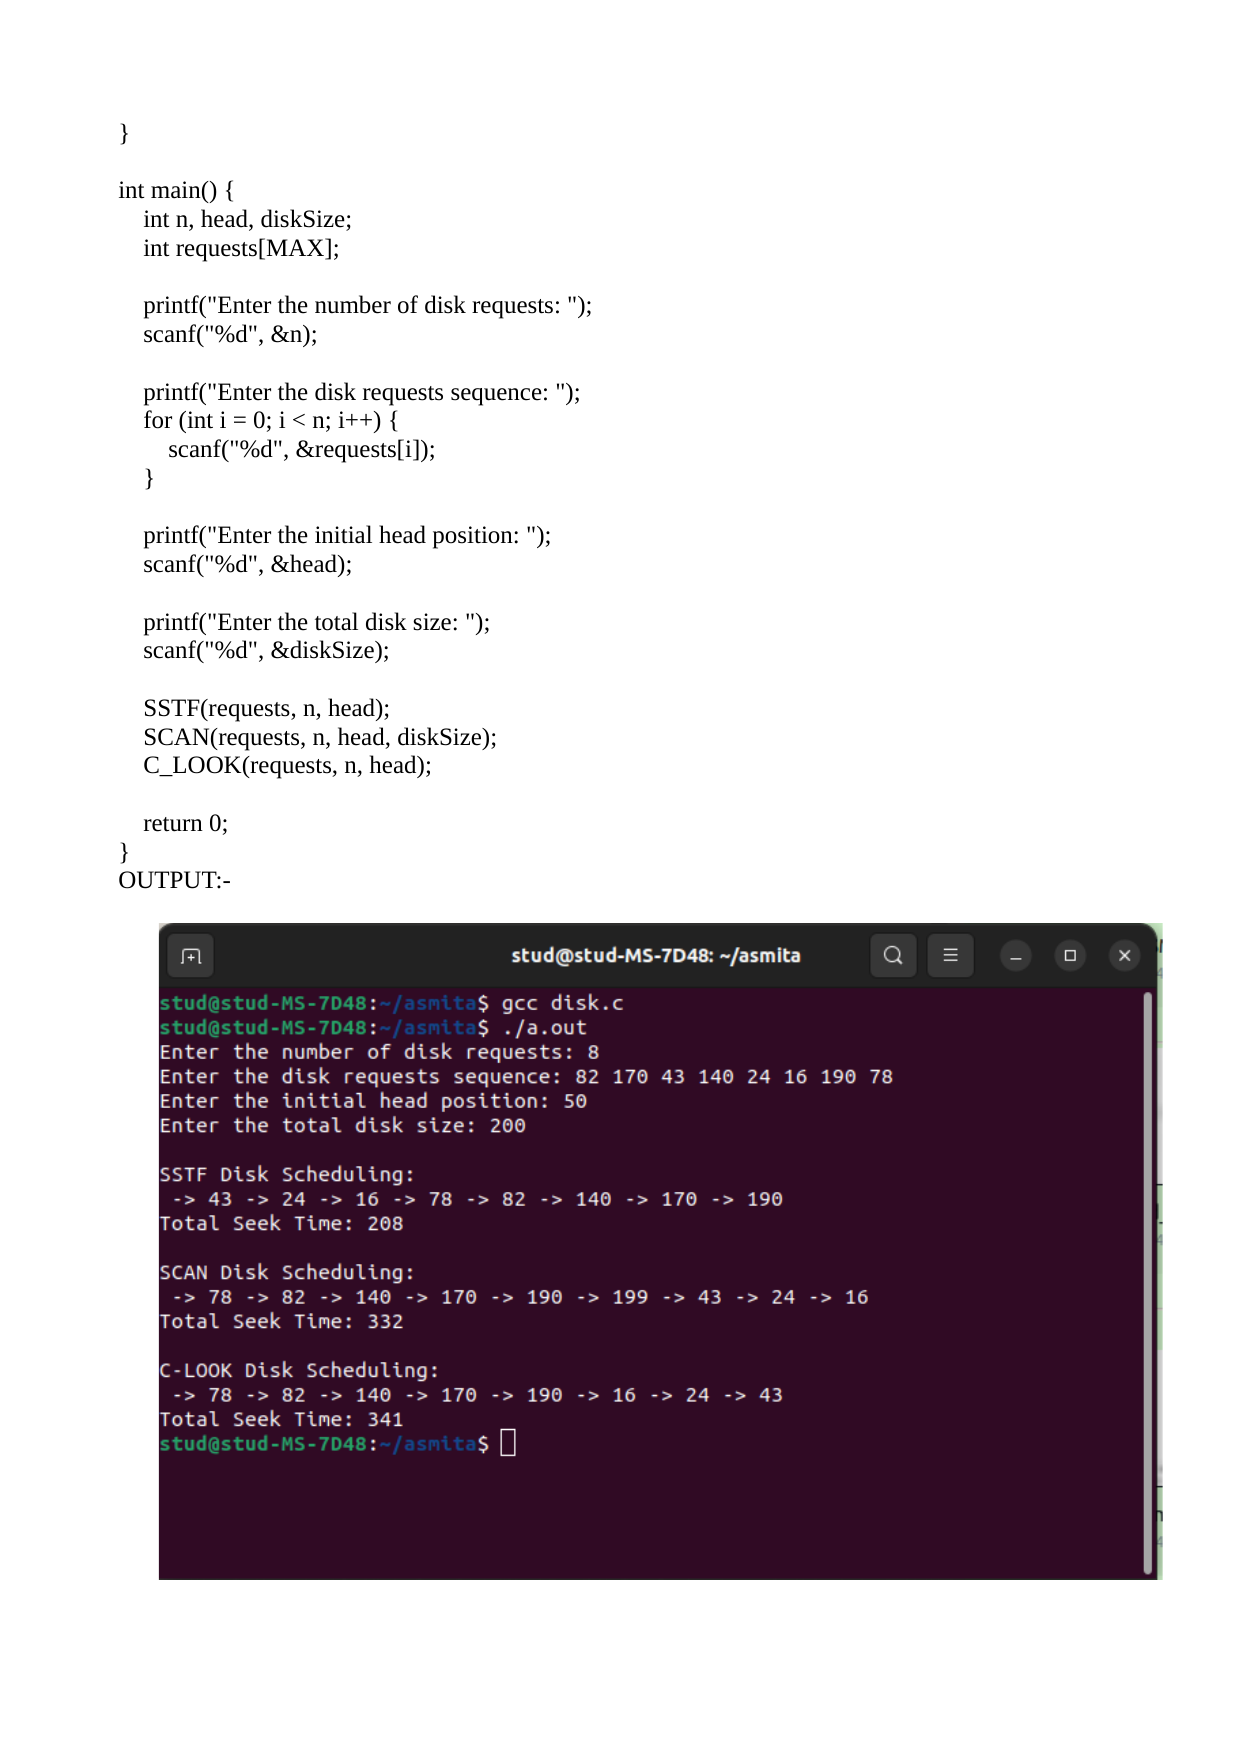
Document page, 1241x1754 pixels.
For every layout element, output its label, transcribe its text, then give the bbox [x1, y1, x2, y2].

text SCAN(requests, n, head, diskSize); [118, 722, 1122, 751]
text printf("Enter the total disk size: "); [118, 607, 1122, 636]
text int n, head, diskSize; [118, 204, 1122, 233]
text SSTF(requests, n, head); [118, 693, 1122, 722]
text for (int i = 0; i < n; i++) { [118, 406, 1122, 434]
text scanf("%d", &head); [118, 549, 1122, 578]
text return 0; [118, 808, 1122, 837]
text C_LOOK(requests, n, head); [118, 751, 1122, 779]
picture [158, 923, 1163, 1580]
text printf("Enter the disk requests sequence: "); [118, 377, 1122, 406]
text } [118, 837, 1122, 866]
text } [118, 118, 1122, 147]
text int main() { [118, 176, 1122, 204]
text scanf("%d", &requests[i]); [118, 434, 1122, 463]
text } [118, 463, 1122, 492]
text printf("Enter the number of disk requests: "); [118, 291, 1122, 319]
text int requests[MAX]; [118, 233, 1122, 262]
text scanf("%d", &diskSize); [118, 636, 1122, 664]
text scanf("%d", &n); [118, 319, 1122, 348]
text printf("Enter the initial head position: "); [118, 521, 1122, 549]
text OUTPUT:- [118, 866, 1122, 894]
